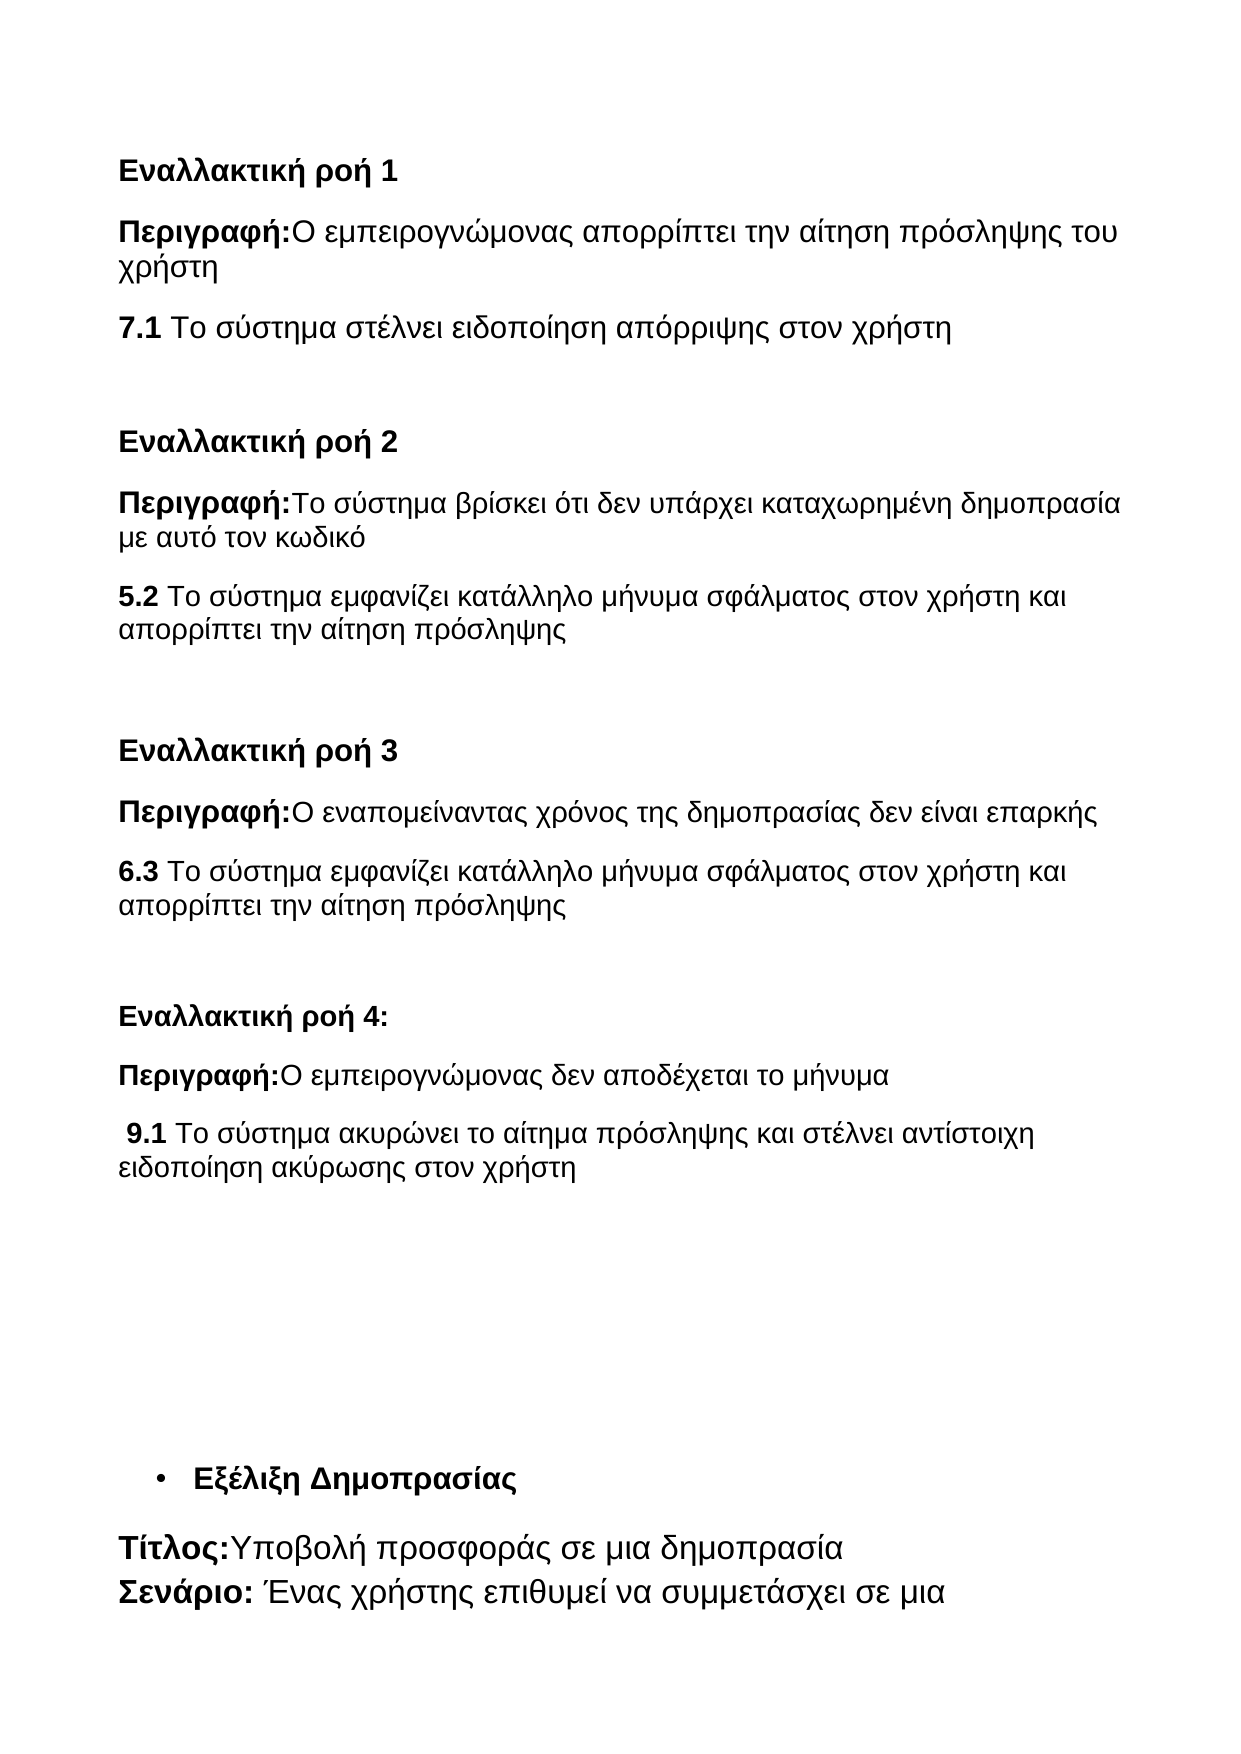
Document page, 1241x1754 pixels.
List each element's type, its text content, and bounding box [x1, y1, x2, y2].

text Εναλλακτική ροή 3 [118, 699, 1122, 768]
text Περιγραφή:Ο εναπομείναντας χρόνος της δημοπρασίας δεν είναι επαρκής [118, 793, 1122, 829]
text Εναλλακτική ροή 1 [118, 118, 1122, 188]
text 7.1 Το σύστημα στέλνει ειδοποίηση απόρριψης στον χρήστη [118, 309, 1122, 345]
text 5.2 Το σύστημα εμφανίζει κατάλληλο μήνυμα σφάλματος στον χρήστη και απορρίπτει την αίτηση πρόσληψης [118, 579, 1122, 674]
text Εναλλακτική ροή 4: [118, 999, 1122, 1033]
text 9.1 Το σύστημα ακυρώνει το αίτημα πρόσληψης και στέλνει αντίστοιχη ειδοποίηση ακύρωσης στον χρήστη [118, 1117, 1122, 1184]
list Εξέλιξη Δημοπρασίας [156, 1460, 1122, 1496]
text Περιγραφή:Το σύστημα βρίσκει ότι δεν υπάρχει καταχωρημένη δημοπρασία με αυτό τον κωδικό [118, 484, 1122, 554]
text Περιγραφή:Ο εμπειρογνώμονας απορρίπτει την αίτηση πρόσληψης του χρήστη [118, 213, 1122, 284]
text Εναλλακτική ροή 2 [118, 423, 1122, 459]
text 6.3 Το σύστημα εμφανίζει κατάλληλο μήνυμα σφάλματος στον χρήστη και απορρίπτει την αίτηση πρόσληψης [118, 854, 1122, 921]
text Τίτλος:Υποβολή προσφοράς σε μια δημοπρασία [118, 1528, 1122, 1567]
text Περιγραφή:Ο εμπειρογνώμονας δεν αποδέχεται το μήνυμα [118, 1058, 1122, 1092]
text Σενάριο: Ένας χρήστης επιθυμεί να συμμετάσχει σε μια [118, 1572, 1122, 1611]
